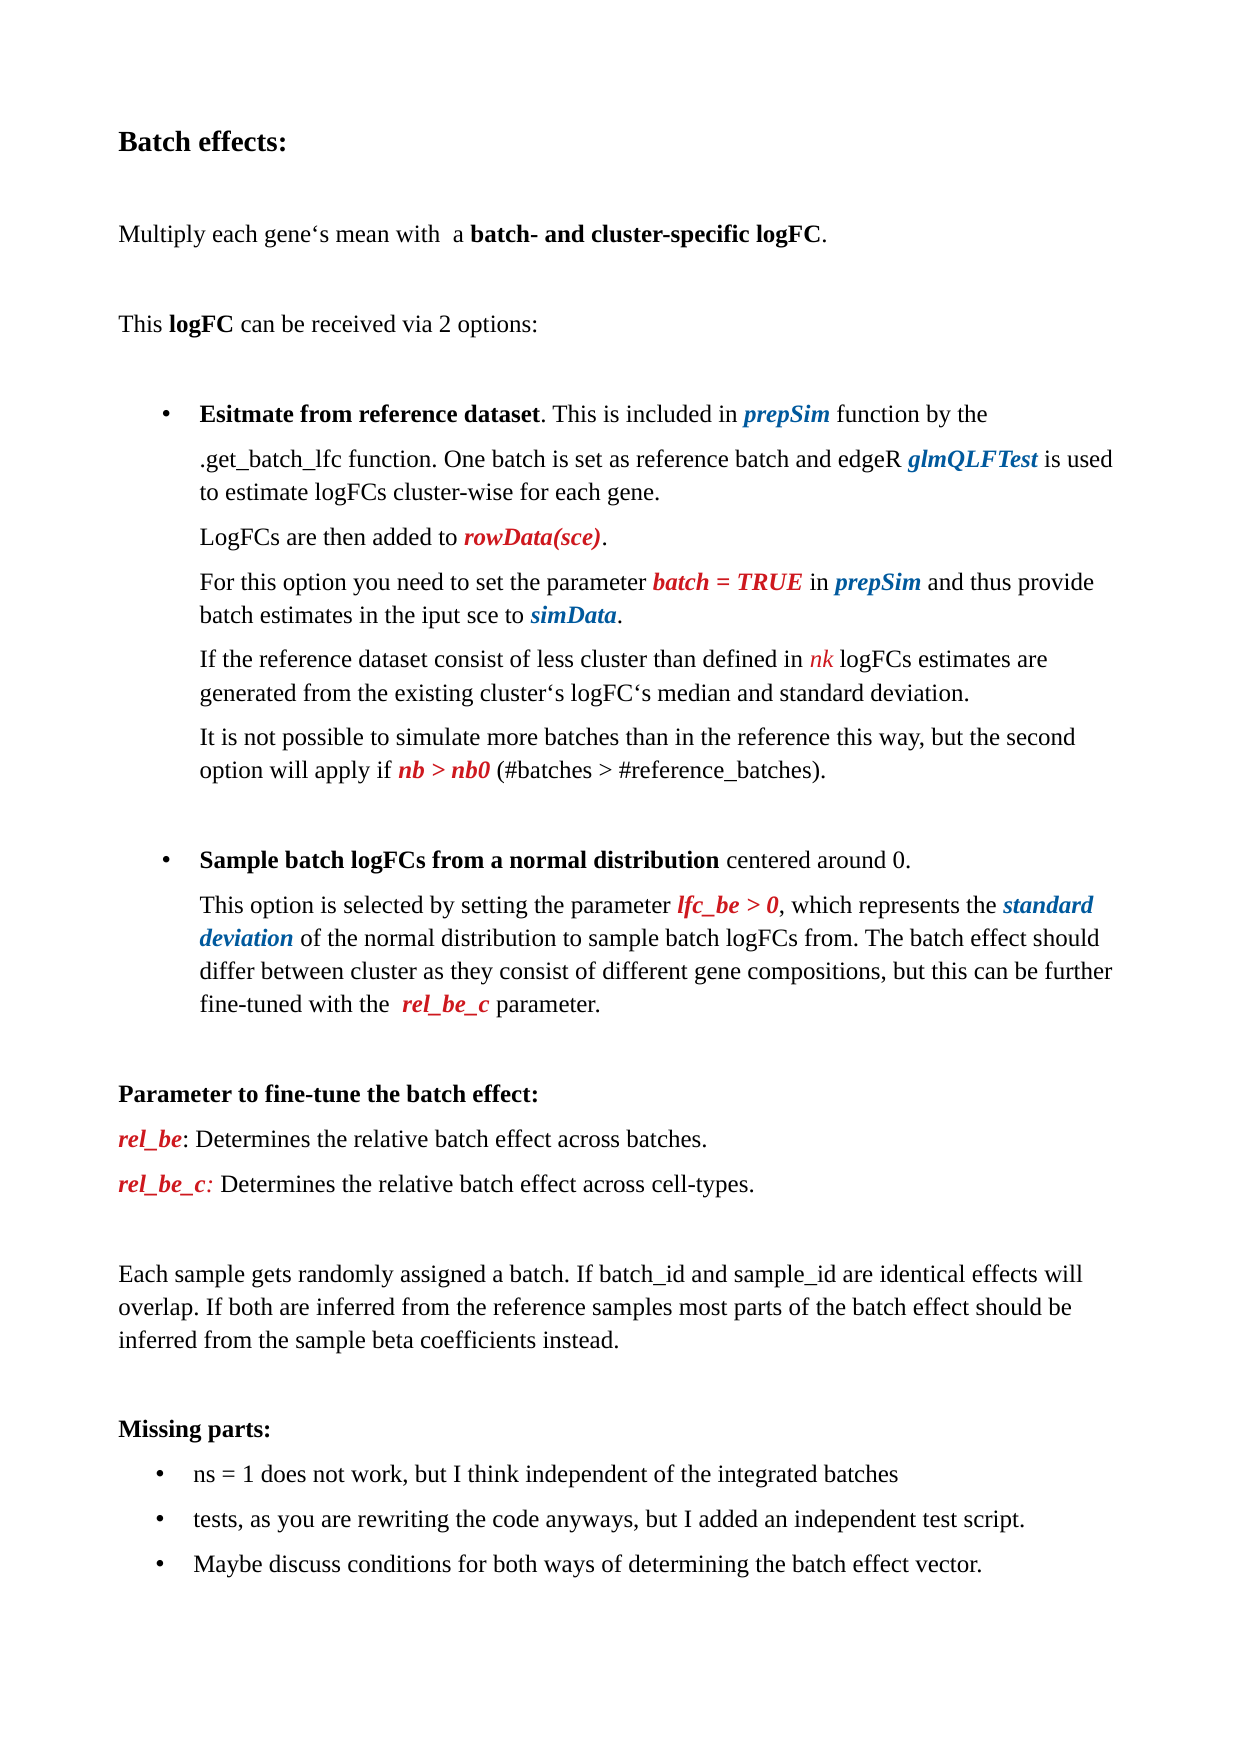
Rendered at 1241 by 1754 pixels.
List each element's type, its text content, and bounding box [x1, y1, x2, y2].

list Maybe discuss conditions for both ways of determining the batch effect vector. [156, 1549, 1122, 1578]
text Multiply each gene‘s mean with a batch- and cluster-specific logFC. [118, 219, 1122, 248]
text Missing parts: [118, 1414, 1122, 1443]
text rel_be: Determines the relative batch effect across batches. [118, 1124, 1122, 1153]
list tests, as you are rewriting the code anyways, but I added an independent test script. [156, 1504, 1122, 1533]
list .get_batch_lfc function. One batch is set as reference batch and edgeR glmQLFTest is used to estimate logFCs cluster-wise for each gene. [162, 444, 1122, 506]
list For this option you need to set the parameter batch = TRUE in prepSim and thus provide batch estimates in the iput sce to simData. [162, 567, 1122, 628]
text Parameter to fine-tune the batch effect: [118, 1079, 1122, 1108]
list This option is selected by setting the parameter lfc_be > 0, which represents the standard deviation of the normal distribution to sample batch logFCs from. The batch effect should differ between cluster as they consist of different gene compositions, but this can be further fine-tuned with the rel_be_c parameter. [162, 890, 1122, 1018]
text rel_be_c: Determines the relative batch effect across cell-types. [118, 1169, 1122, 1198]
text Each sample gets randomly assigned a batch. If batch_id and sample_id are identical effects will overlap. If both are inferred from the reference samples most parts of the batch effect should be inferred from the sample beta coefficients instead. [118, 1259, 1122, 1353]
text This logFC can be received via 2 options: [118, 309, 1122, 338]
list LogFCs are then added to rowData(sce). [162, 522, 1122, 551]
text Batch effects: [118, 124, 1122, 158]
list If the reference dataset consist of less cluster than defined in nk logFCs estimates are generated from the existing cluster‘s logFC‘s median and standard deviation. [162, 644, 1122, 706]
list It is not possible to simulate more batches than in the reference this way, but the second option will apply if nb > nb0 (#batches > #reference_batches). [162, 722, 1122, 784]
list Esitmate from reference dataset. This is included in prepSim function by the [162, 399, 1122, 428]
list Sample batch logFCs from a normal distribution centered around 0. [162, 845, 1122, 874]
list ns = 1 does not work, but I think independent of the integrated batches [156, 1459, 1122, 1488]
